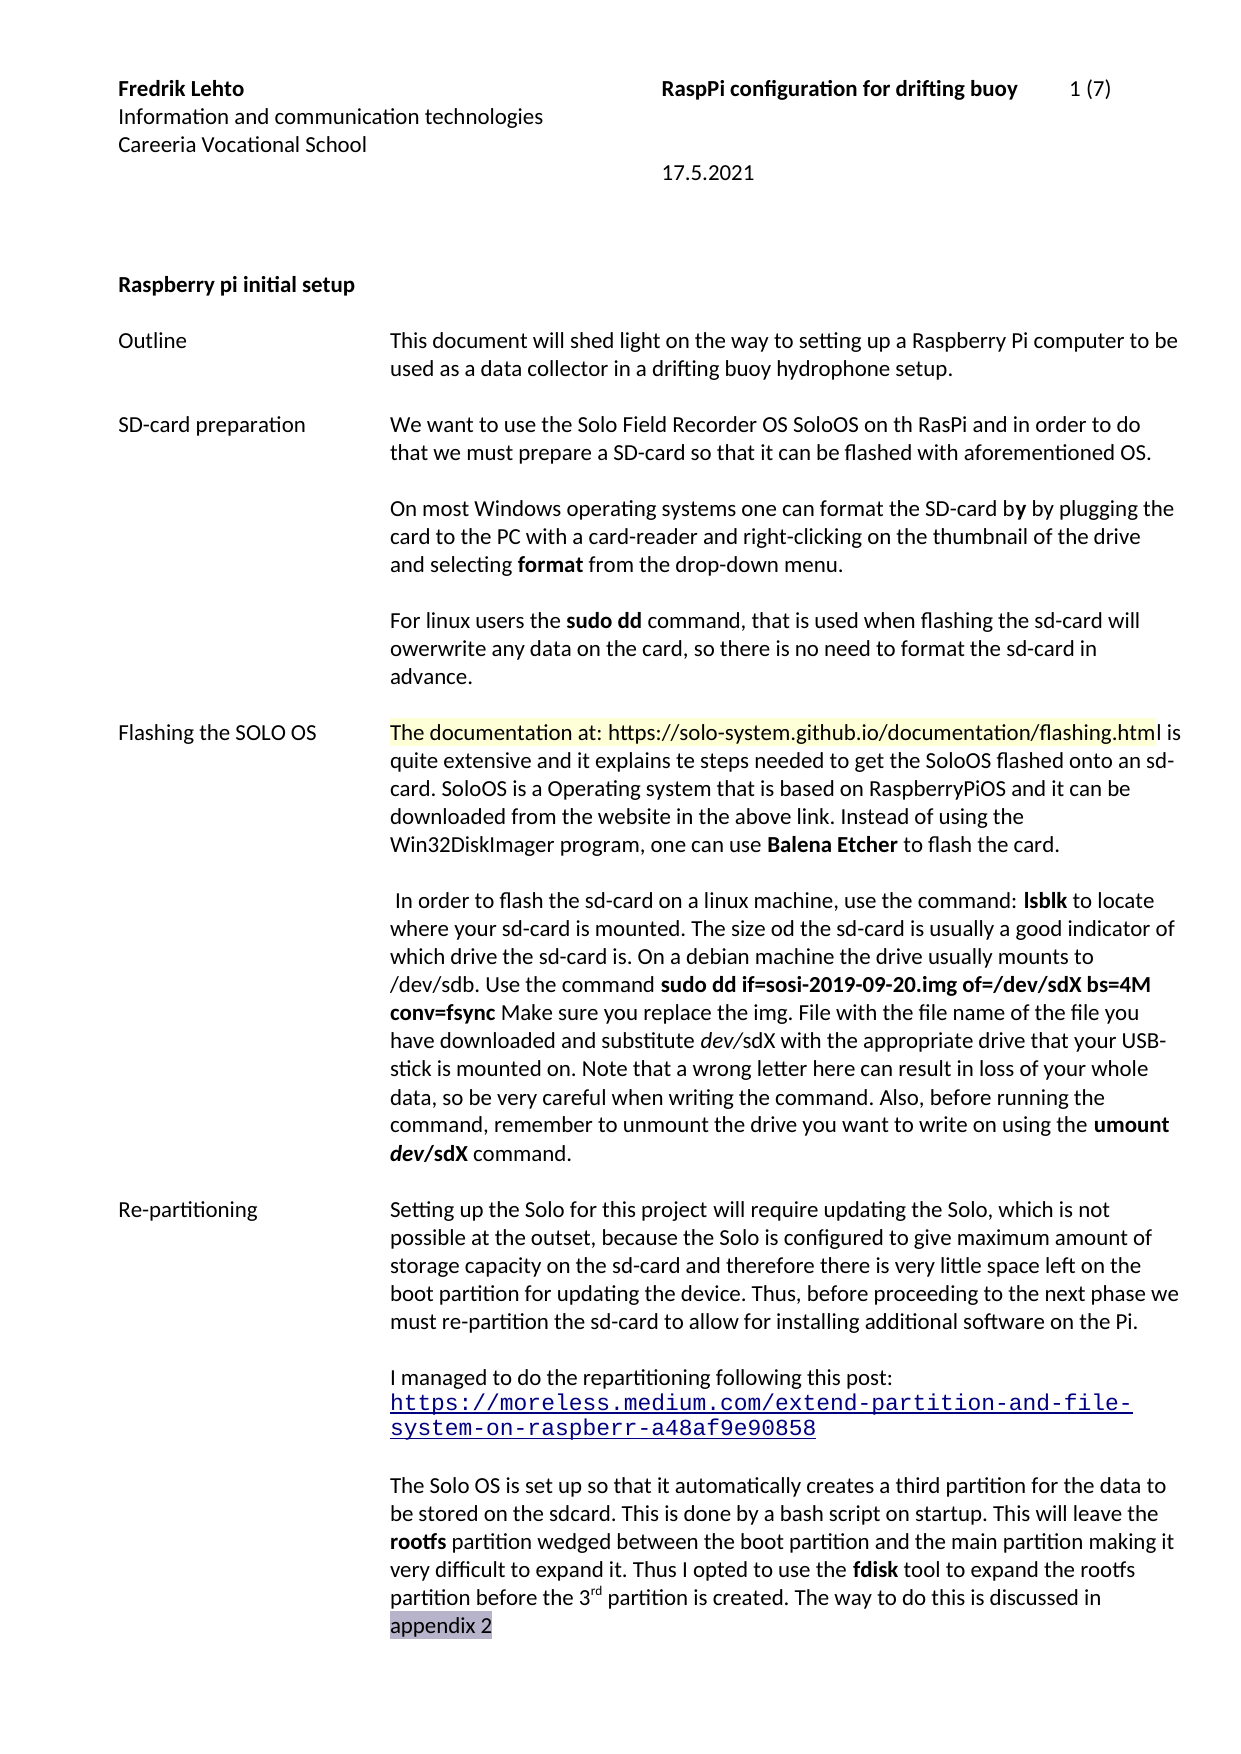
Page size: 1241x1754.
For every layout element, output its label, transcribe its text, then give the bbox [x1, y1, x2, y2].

text For linux users the sudo dd command, that is used when flashing the sd-card will owerwrite any data on the card, so there is no need to format the sd-card in advance. [118, 606, 1181, 690]
text Outline This document will shed light on the way to setting up a Raspberry Pi computer to be used as a data collector in a drifting buoy hydrophone setup. [118, 326, 1181, 382]
text I managed to do the repartitioning following this post: https://moreless.medium.com/extend-partition-and-file-system-on-raspberr-a48af9e90858 [118, 1363, 1181, 1443]
text Flashing the SOLO OS The documentation at: https://solo-system.github.io/documentation/flashing.html is quite extensive and it explains te steps needed to get the SoloOS flashed onto an sd-card. SoloOS is a Operating system that is based on RaspberryPiOS and it can be downloaded from the website in the above link. Instead of using the Win32DiskImager program, one can use Balena Etcher to flash the card. [118, 718, 1181, 858]
text Re-partitioning Setting up the Solo for this project will require updating the Solo, which is not possible at the outset, because the Solo is configured to give maximum amount of storage capacity on the sd-card and therefore there is very little space left on the boot partition for updating the device. Thus, before proceeding to the next phase we must re-partition the sd-card to allow for installing additional software on the Pi. [118, 1195, 1181, 1335]
text In order to flash the sd-card on a linux machine, use the command: lsblk to locate where your sd-card is mounted. The size od the sd-card is usually a good indicator of which drive the sd-card is. On a debian machine the drive usually mounts to /dev/sdb. Use the command sudo dd if=sosi-2019-09-20.img of=/dev/sdX bs=4M conv=fsync Make sure you replace the img. File with the file name of the file you have downloaded and substitute dev/sdX with the appropriate drive that your USB-stick is mounted on. Note that a wrong letter here can result in loss of your whole data, so be very careful when writing the command. Also, before running the command, remember to unmount the drive you want to write on using the umount dev/sdX command. [118, 886, 1181, 1167]
text On most Windows operating systems one can format the SD-card by by plugging the card to the PC with a card-reader and right-clicking on the thumbnail of the drive and selecting format from the drop-down menu. [118, 494, 1181, 578]
text The Solo OS is set up so that it automatically creates a third partition for the data to be stored on the sdcard. This is done by a bash script on startup. This will leave the rootfs partition wedged between the boot partition and the main partition making it very difficult to expand it. Thus I opted to use the fdisk tool to expand the rootfs partition before the 3rd partition is created. The way to do this is discussed in appendix 2 [118, 1471, 1181, 1639]
text Raspberry pi initial setup [118, 270, 1181, 298]
text SD-card preparation We want to use the Solo Field Recorder OS SoloOS on th RasPi and in order to do that we must prepare a SD-card so that it can be flashed with aforementioned OS. [118, 410, 1181, 466]
